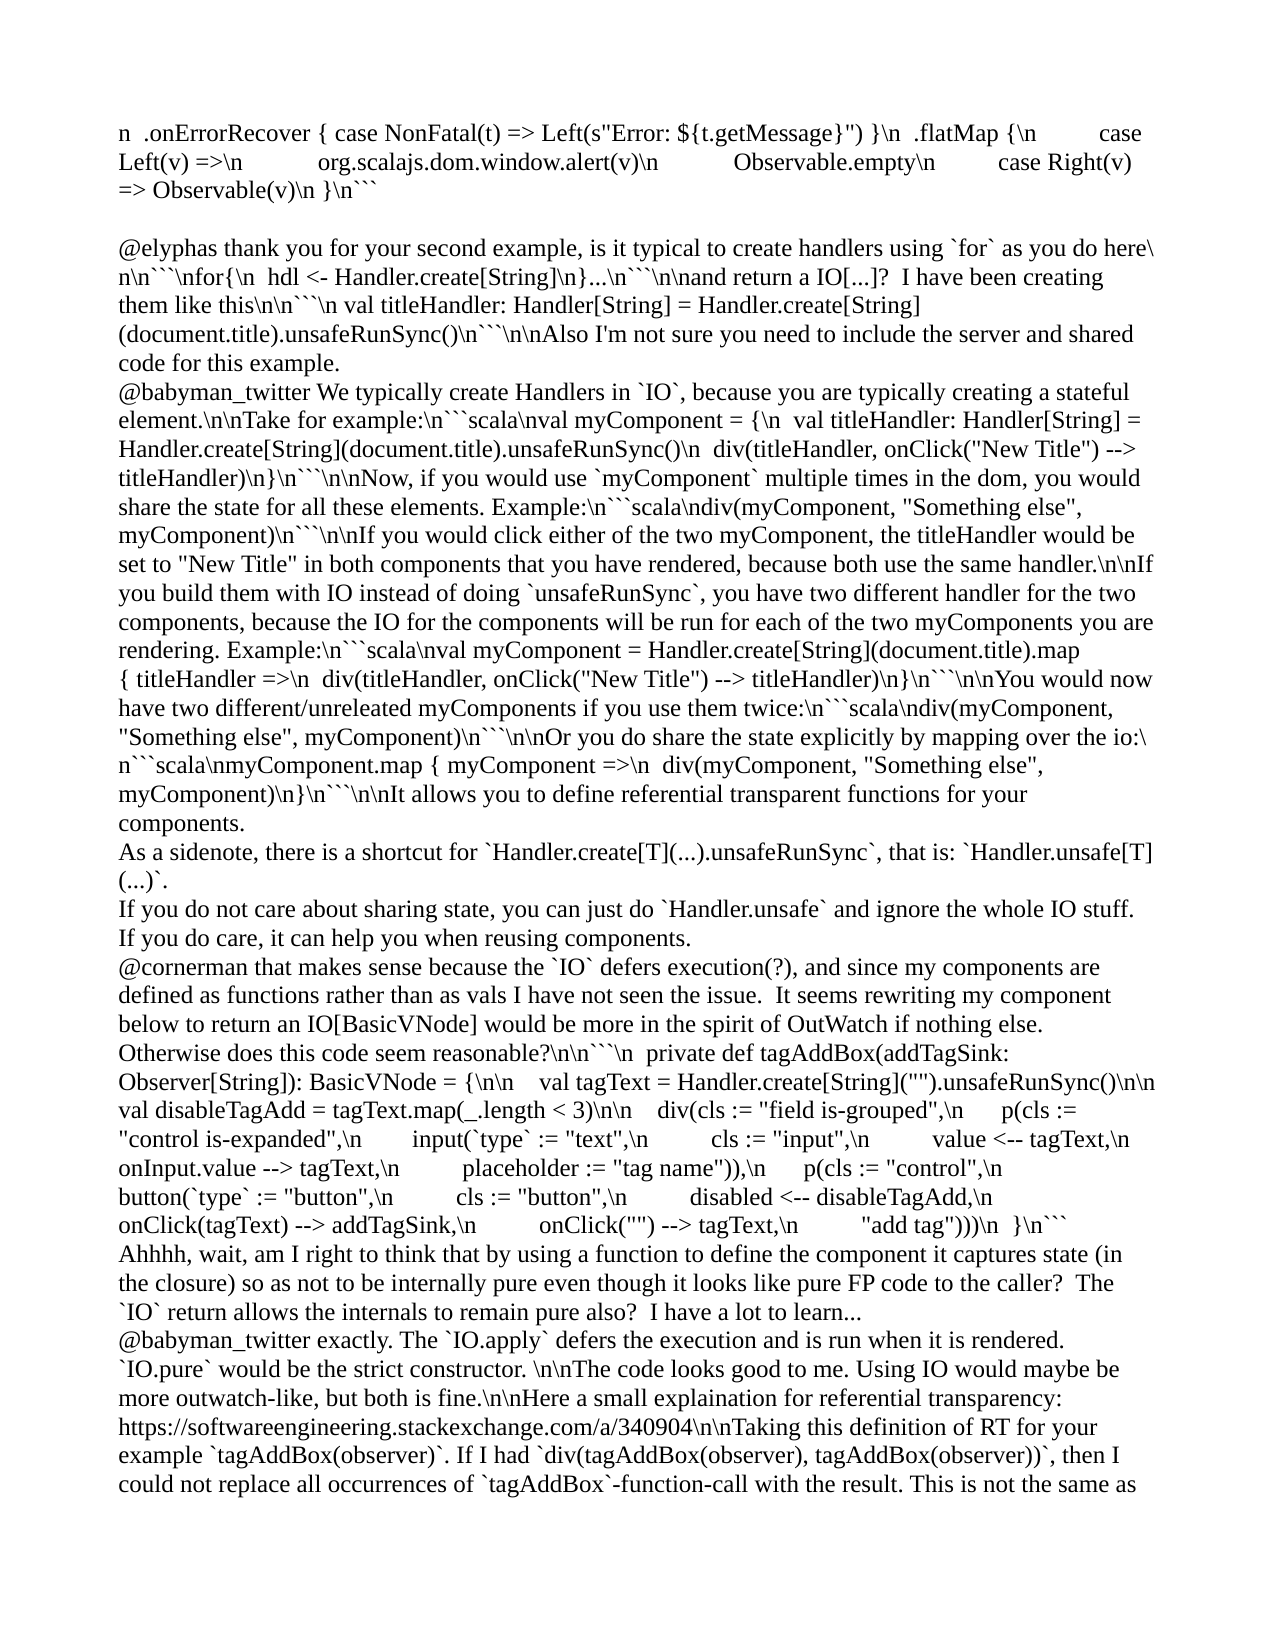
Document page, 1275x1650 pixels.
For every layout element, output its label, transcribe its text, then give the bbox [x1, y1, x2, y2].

text @babyman_twitter We typically create Handlers in `IO`, because you are typically creating a stateful element.\n\nTake for example:\n```scala\nval myComponent = {\n val titleHandler: Handler[String] = Handler.create[String](document.title).unsafeRunSync()\n div(titleHandler, onClick("New Title") --> titleHandler)\n}\n```\n\nNow, if you would use `myComponent` multiple times in the dom, you would share the state for all these elements. Example:\n```scala\ndiv(myComponent, "Something else", myComponent)\n```\n\nIf you would click either of the two myComponent, the titleHandler would be set to "New Title" in both components that you have rendered, because both use the same handler.\n\nIf you build them with IO instead of doing `unsafeRunSync`, you have two different handler for the two components, because the IO for the components will be run for each of the two myComponents you are rendering. Example:\n```scala\nval myComponent = Handler.create[String](document.title).map { titleHandler =>\n div(titleHandler, onClick("New Title") --> titleHandler)\n}\n```\n\nYou would now have two different/unreleated myComponents if you use them twice:\n```scala\ndiv(myComponent, "Something else", myComponent)\n```\n\nOr you do share the state explicitly by mapping over the io:\n```scala\nmyComponent.map { myComponent =>\n div(myComponent, "Something else", myComponent)\n}\n```\n\nIt allows you to define referential transparent functions for your components. [118, 377, 1157, 837]
text If you do not care about sharing state, you can just do `Handler.unsafe` and ignore the whole IO stuff. If you do care, it can help you when reusing components. [118, 894, 1157, 952]
text Ahhhh, wait, am I right to think that by using a function to define the component it captures state (in the closure) so as not to be internally pure even though it looks like pure FP code to the caller? The `IO` return allows the internals to remain pure also? I have a lot to learn... [118, 1239, 1157, 1326]
text @cornerman that makes sense because the `IO` defers execution(?), and since my components are defined as functions rather than as vals I have not seen the issue. It seems rewriting my component below to return an IO[BasicVNode] would be more in the spirit of OutWatch if nothing else. Otherwise does this code seem reasonable?\n\n```\n private def tagAddBox(addTagSink: Observer[String]): BasicVNode = {\n\n val tagText = Handler.create[String]("").unsafeRunSync()\n\n val disableTagAdd = tagText.map(_.length < 3)\n\n div(cls := "field is-grouped",\n p(cls := "control is-expanded",\n input(`type` := "text",\n cls := "input",\n value <-- tagText,\n onInput.value --> tagText,\n placeholder := "tag name")),\n p(cls := "control",\n button(`type` := "button",\n cls := "button",\n disabled <-- disableTagAdd,\n onClick(tagText) --> addTagSink,\n onClick("") --> tagText,\n "add tag")))\n }\n``` [118, 952, 1157, 1239]
text @babyman_twitter exactly. The `IO.apply` defers the execution and is run when it is rendered. `IO.pure` would be the strict constructor. \n\nThe code looks good to me. Using IO would maybe be more outwatch-like, but both is fine.\n\nHere a small explaination for referential transparency: https://softwareengineering.stackexchange.com/a/340904\n\nTaking this definition of RT for your example `tagAddBox(observer)`. If I had `div(tagAddBox(observer), tagAddBox(observer))`, then I could not replace all occurrences of `tagAddBox`-function-call with the result. This is not the same as [118, 1326, 1157, 1498]
text @elyphas thank you for your second example, is it typical to create handlers using `for` as you do here\n\n```\nfor{\n hdl <- Handler.create[String]\n}...\n```\n\nand return a IO[...]? I have been creating them like this\n\n```\n val titleHandler: Handler[String] = Handler.create[String](document.title).unsafeRunSync()\n```\n\nAlso I'm not sure you need to include the server and shared code for this example. [118, 233, 1157, 377]
text n .onErrorRecover { case NonFatal(t) => Left(s"Error: ${t.getMessage}") }\n .flatMap {\n case Left(v) =>\n org.scalajs.dom.window.alert(v)\n Observable.empty\n case Right(v) => Observable(v)\n }\n``` [118, 118, 1157, 204]
text As a sidenote, there is a shortcut for `Handler.create[T](...).unsafeRunSync`, that is: `Handler.unsafe[T](...)`. [118, 837, 1157, 894]
